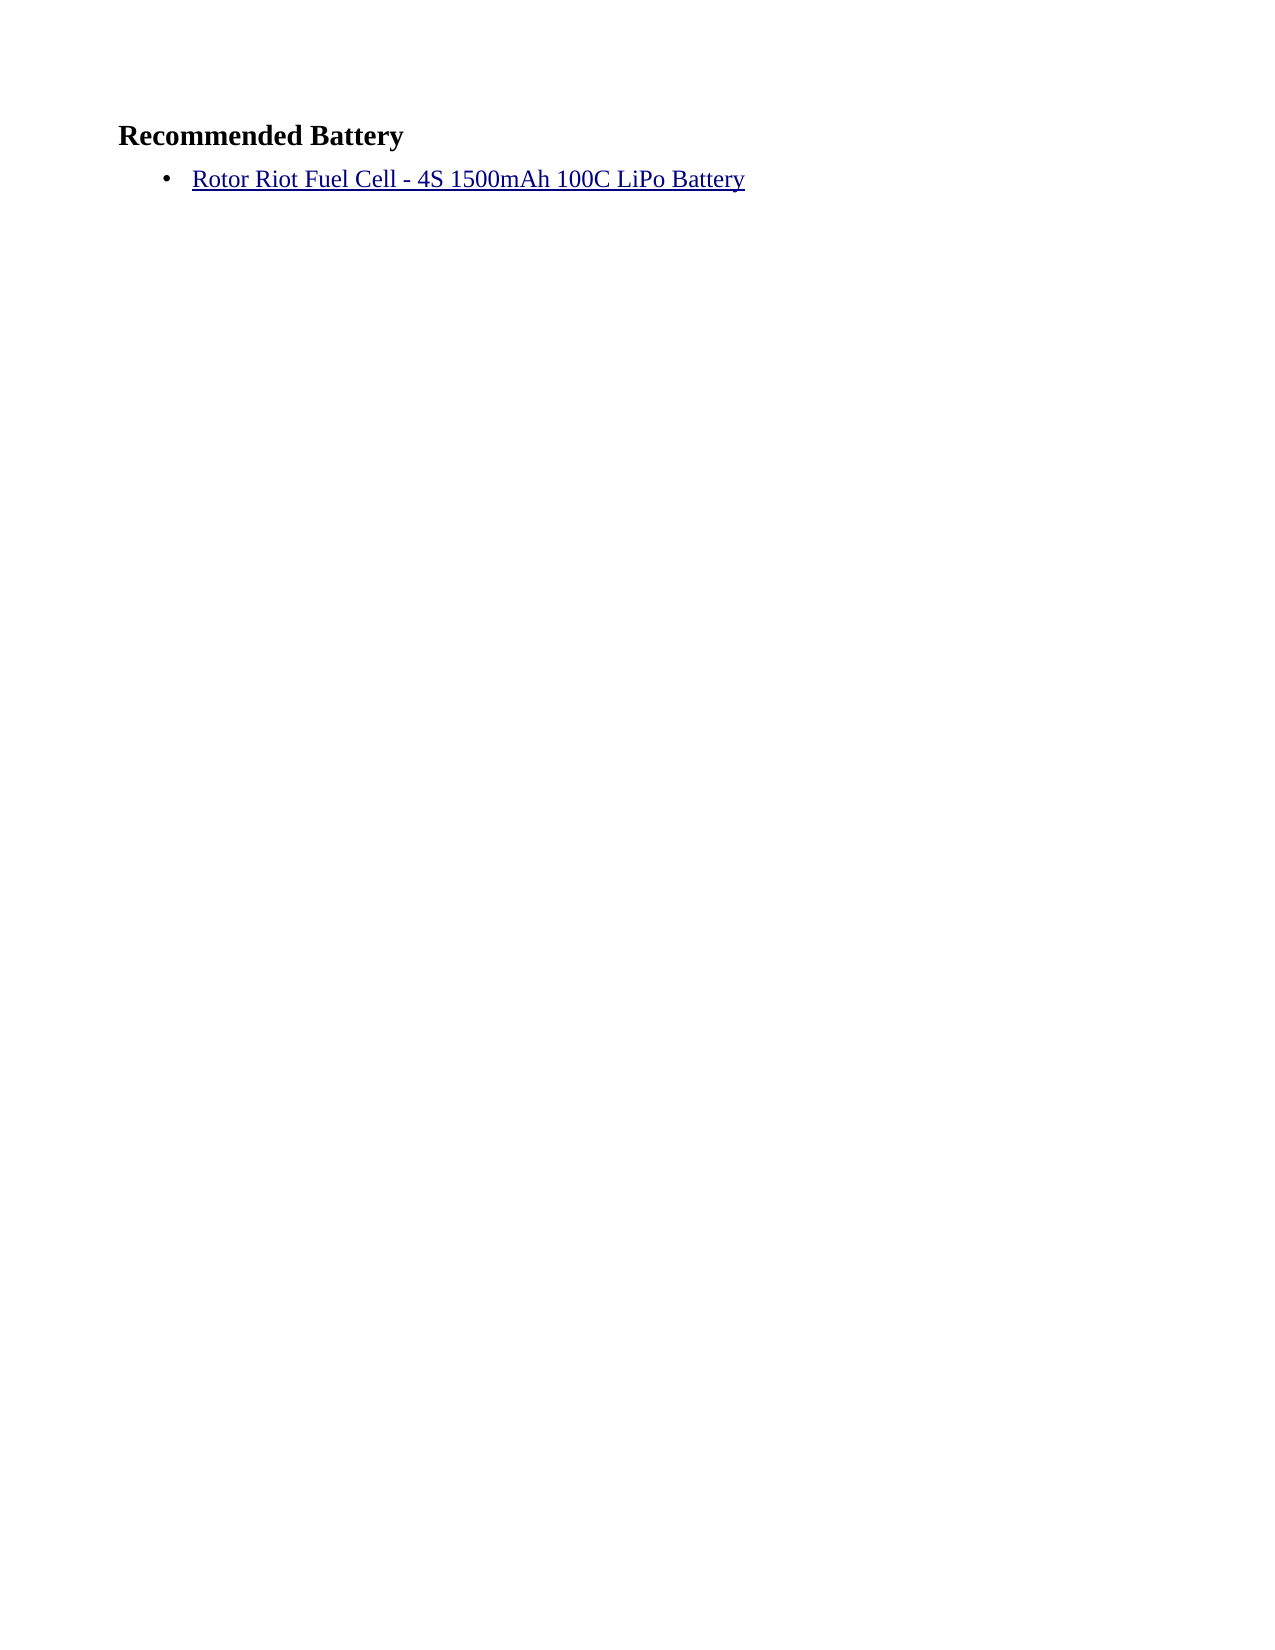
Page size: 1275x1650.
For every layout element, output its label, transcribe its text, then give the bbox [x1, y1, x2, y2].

list Rotor Riot Fuel Cell - 4S 1500mAh 100C LiPo Battery [162, 164, 1157, 193]
subtitle Recommended Battery [118, 118, 1157, 152]
